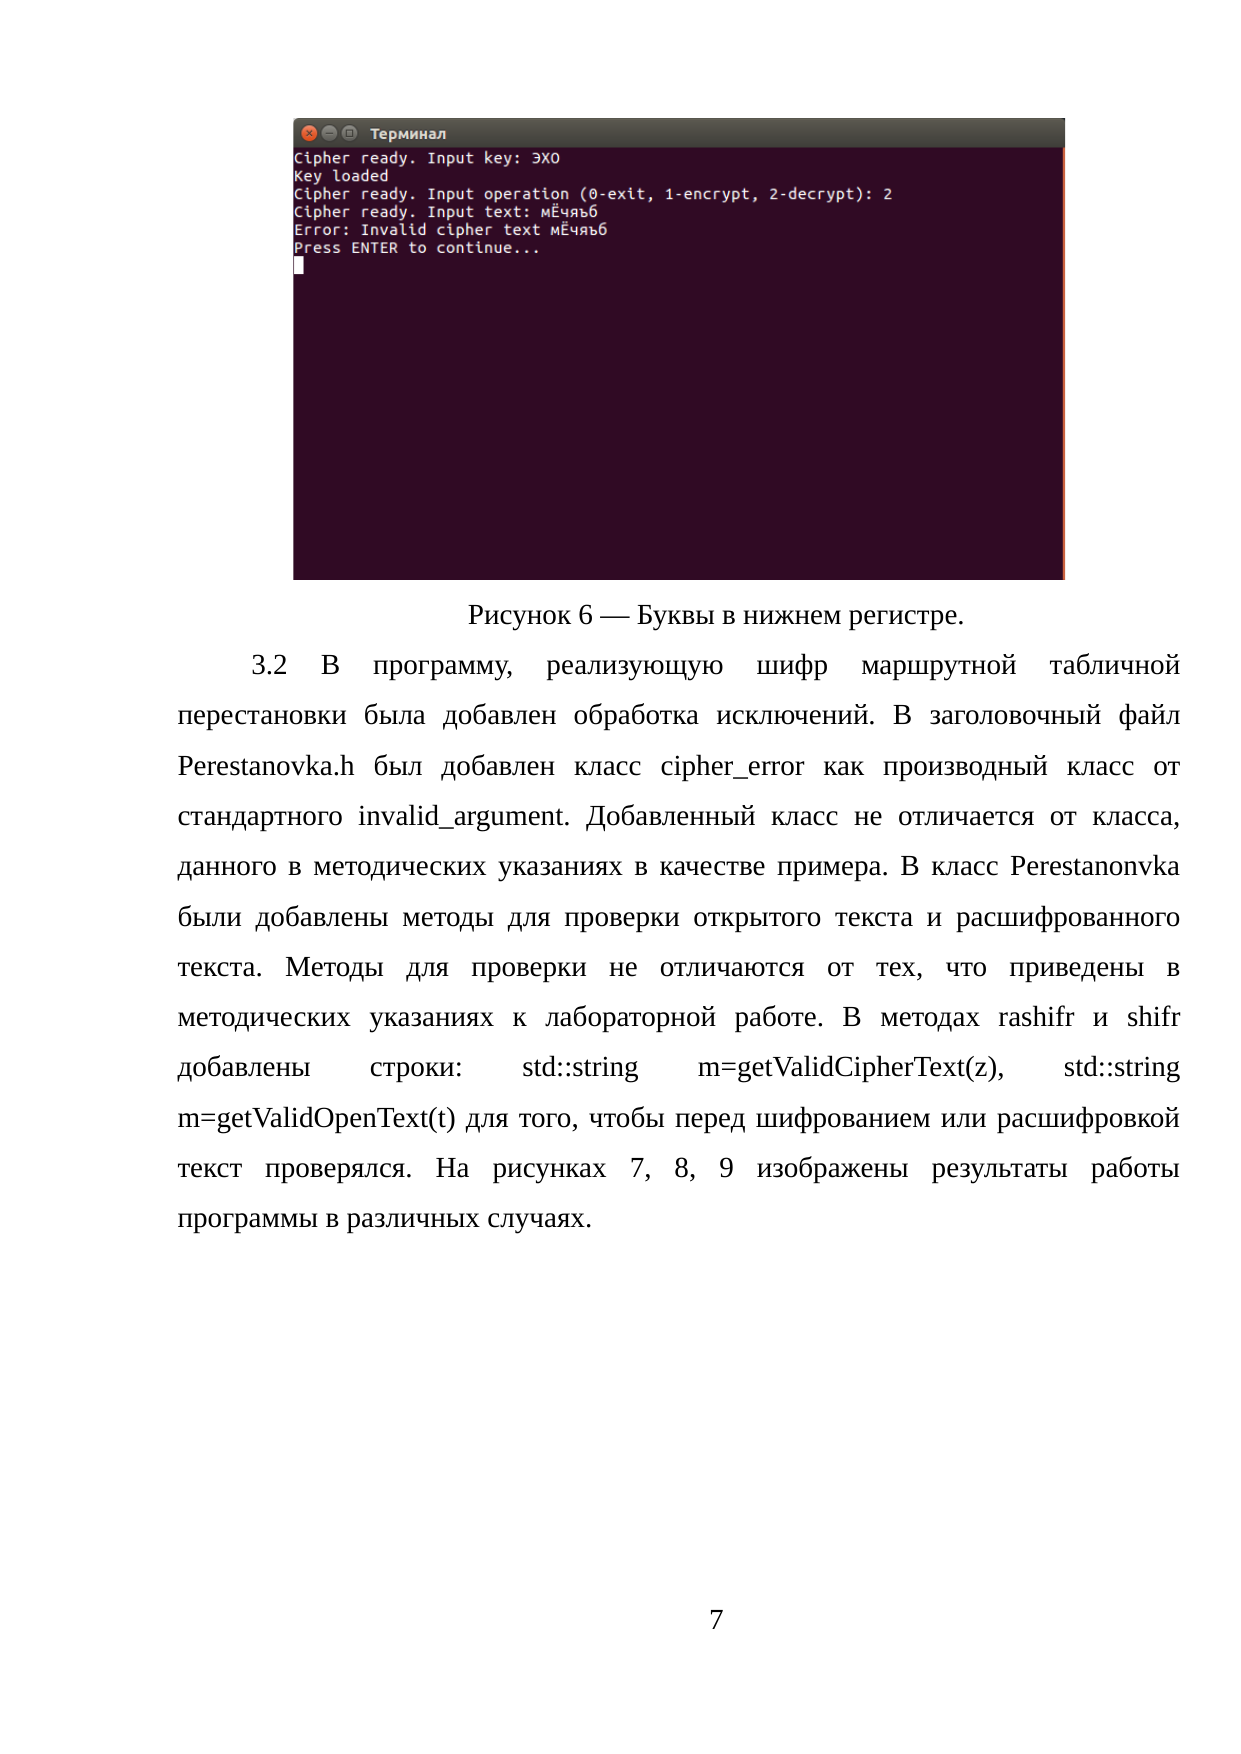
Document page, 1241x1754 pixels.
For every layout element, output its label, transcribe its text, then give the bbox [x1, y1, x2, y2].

text 3.2 В программу, реализующую шифр маршрутной табличной перестановки была добавлен обработка исключений. В заголовочный файл Perestanovka.h был добавлен класс cipher_error как производный класс от стандартного invalid_argument. Добавленный класс не отличается от класса, данного в методических указаниях в качестве примера. В класс Perestanonvka были добавлены методы для проверки открытого текста и расшифрованного текста. Методы для проверки не отличаются от тех, что приведены в методических указаниях к лабораторной работе. В методах rashifr и shifr добавлены строки: std::string m=getValidCipherText(z), std::string m=getValidOpenText(t) для того, чтобы перед шифрованием или расшифровкой текст проверялся. На рисунках 7, 8, 9 изображены результаты работы программы в различных случаях. [177, 647, 1181, 1234]
text Рисунок 6 — Буквы в нижнем регистре. [177, 118, 1181, 630]
picture [293, 118, 1065, 580]
